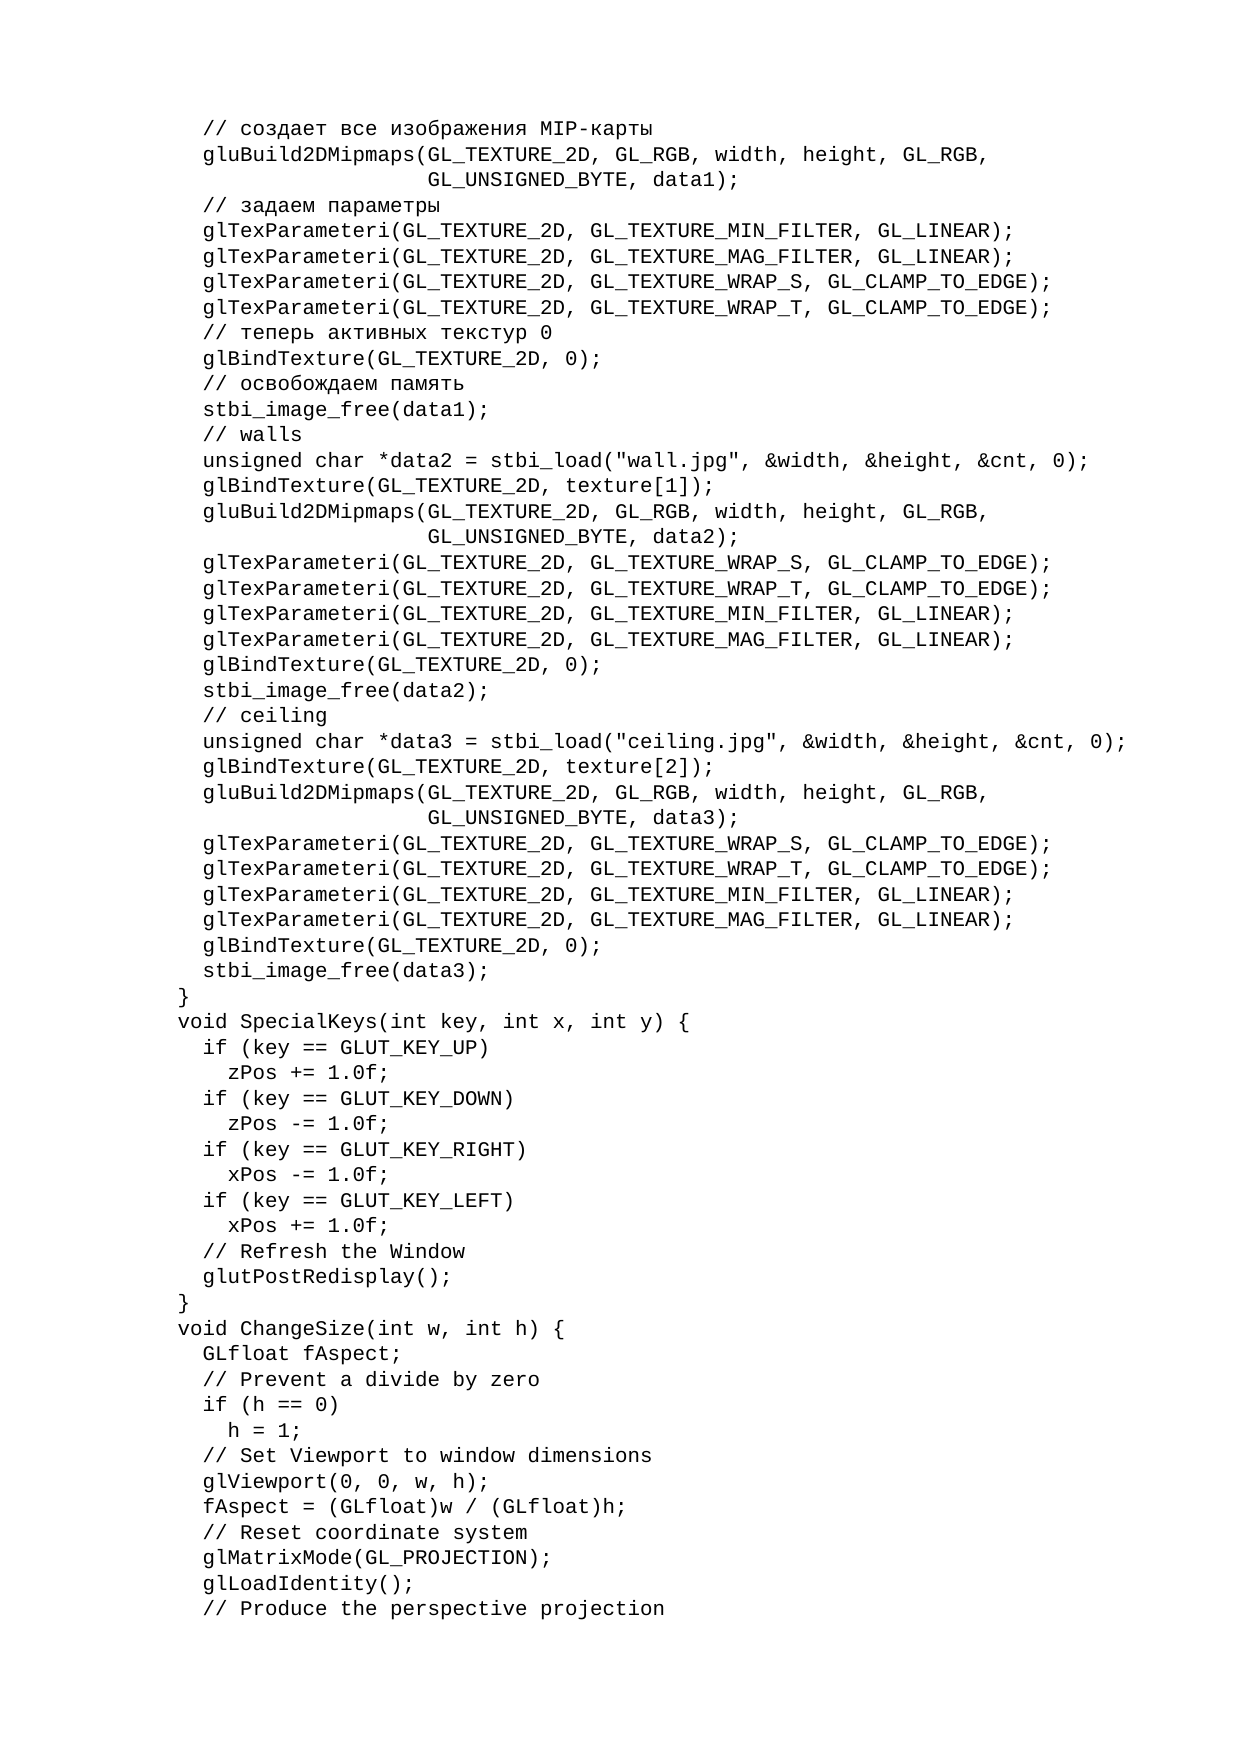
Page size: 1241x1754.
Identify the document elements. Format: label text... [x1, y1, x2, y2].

text glViewport(0, 0, w, h); [177, 1471, 1152, 1494]
text xPos -= 1.0f; [177, 1164, 1152, 1188]
text gluBuild2DMipmaps(GL_TEXTURE_2D, GL_RGB, width, height, GL_RGB, [177, 782, 1152, 805]
text void SpecialKeys(int key, int x, int y) { [177, 1011, 1152, 1035]
text // Prevent a divide by zero [177, 1369, 1152, 1392]
text glMatrixMode(GL_PROJECTION); [177, 1547, 1152, 1571]
text GL_UNSIGNED_BYTE, data1); [177, 169, 1152, 193]
text glTexParameteri(GL_TEXTURE_2D, GL_TEXTURE_MIN_FILTER, GL_LINEAR); [177, 884, 1152, 907]
text GL_UNSIGNED_BYTE, data2); [177, 526, 1152, 550]
text glTexParameteri(GL_TEXTURE_2D, GL_TEXTURE_WRAP_S, GL_CLAMP_TO_EDGE); [177, 271, 1152, 295]
text void ChangeSize(int w, int h) { [177, 1318, 1152, 1341]
text // Produce the perspective projection [177, 1598, 1152, 1622]
text unsigned char *data2 = stbi_load("wall.jpg", &width, &height, &cnt, 0); [177, 450, 1152, 473]
text glTexParameteri(GL_TEXTURE_2D, GL_TEXTURE_MAG_FILTER, GL_LINEAR); [177, 909, 1152, 933]
text unsigned char *data3 = stbi_load("ceiling.jpg", &width, &height, &cnt, 0); [177, 731, 1152, 754]
text if (key == GLUT_KEY_DOWN) [177, 1088, 1152, 1112]
text glBindTexture(GL_TEXTURE_2D, 0); [177, 348, 1152, 371]
text gluBuild2DMipmaps(GL_TEXTURE_2D, GL_RGB, width, height, GL_RGB, [177, 501, 1152, 524]
text glBindTexture(GL_TEXTURE_2D, 0); [177, 654, 1152, 678]
text // создает все изображения MIP-карты [177, 118, 1152, 142]
text // Reset coordinate system [177, 1522, 1152, 1545]
text xPos += 1.0f; [177, 1216, 1152, 1239]
text stbi_image_free(data2); [177, 679, 1152, 703]
text glTexParameteri(GL_TEXTURE_2D, GL_TEXTURE_MIN_FILTER, GL_LINEAR); [177, 220, 1152, 244]
text // walls [177, 424, 1152, 448]
text glTexParameteri(GL_TEXTURE_2D, GL_TEXTURE_WRAP_S, GL_CLAMP_TO_EDGE); [177, 552, 1152, 576]
text if (h == 0) [177, 1394, 1152, 1418]
text // освобождаем память [177, 373, 1152, 397]
text glTexParameteri(GL_TEXTURE_2D, GL_TEXTURE_MIN_FILTER, GL_LINEAR); [177, 603, 1152, 627]
text if (key == GLUT_KEY_UP) [177, 1037, 1152, 1061]
text } [177, 986, 1152, 1009]
text if (key == GLUT_KEY_RIGHT) [177, 1139, 1152, 1163]
text glTexParameteri(GL_TEXTURE_2D, GL_TEXTURE_WRAP_T, GL_CLAMP_TO_EDGE); [177, 858, 1152, 882]
text glBindTexture(GL_TEXTURE_2D, 0); [177, 935, 1152, 958]
text // Set Viewport to window dimensions [177, 1445, 1152, 1469]
text zPos -= 1.0f; [177, 1113, 1152, 1137]
text glTexParameteri(GL_TEXTURE_2D, GL_TEXTURE_MAG_FILTER, GL_LINEAR); [177, 628, 1152, 652]
text // ceiling [177, 705, 1152, 729]
text glTexParameteri(GL_TEXTURE_2D, GL_TEXTURE_WRAP_T, GL_CLAMP_TO_EDGE); [177, 577, 1152, 601]
text // теперь активных текстур 0 [177, 322, 1152, 346]
text zPos += 1.0f; [177, 1062, 1152, 1086]
text glTexParameteri(GL_TEXTURE_2D, GL_TEXTURE_MAG_FILTER, GL_LINEAR); [177, 246, 1152, 269]
text glTexParameteri(GL_TEXTURE_2D, GL_TEXTURE_WRAP_T, GL_CLAMP_TO_EDGE); [177, 297, 1152, 320]
text glutPostRedisplay(); [177, 1267, 1152, 1290]
text stbi_image_free(data1); [177, 399, 1152, 422]
text GL_UNSIGNED_BYTE, data3); [177, 807, 1152, 831]
text glLoadIdentity(); [177, 1573, 1152, 1596]
text GLfloat fAspect; [177, 1343, 1152, 1367]
text glBindTexture(GL_TEXTURE_2D, texture[1]); [177, 475, 1152, 499]
text fAspect = (GLfloat)w / (GLfloat)h; [177, 1496, 1152, 1520]
text // задаем параметры [177, 195, 1152, 218]
text stbi_image_free(data3); [177, 960, 1152, 984]
text // Refresh the Window [177, 1241, 1152, 1265]
text if (key == GLUT_KEY_LEFT) [177, 1190, 1152, 1214]
text h = 1; [177, 1420, 1152, 1443]
text gluBuild2DMipmaps(GL_TEXTURE_2D, GL_RGB, width, height, GL_RGB, [177, 144, 1152, 167]
text glTexParameteri(GL_TEXTURE_2D, GL_TEXTURE_WRAP_S, GL_CLAMP_TO_EDGE); [177, 833, 1152, 856]
text } [177, 1292, 1152, 1316]
text glBindTexture(GL_TEXTURE_2D, texture[2]); [177, 756, 1152, 780]
